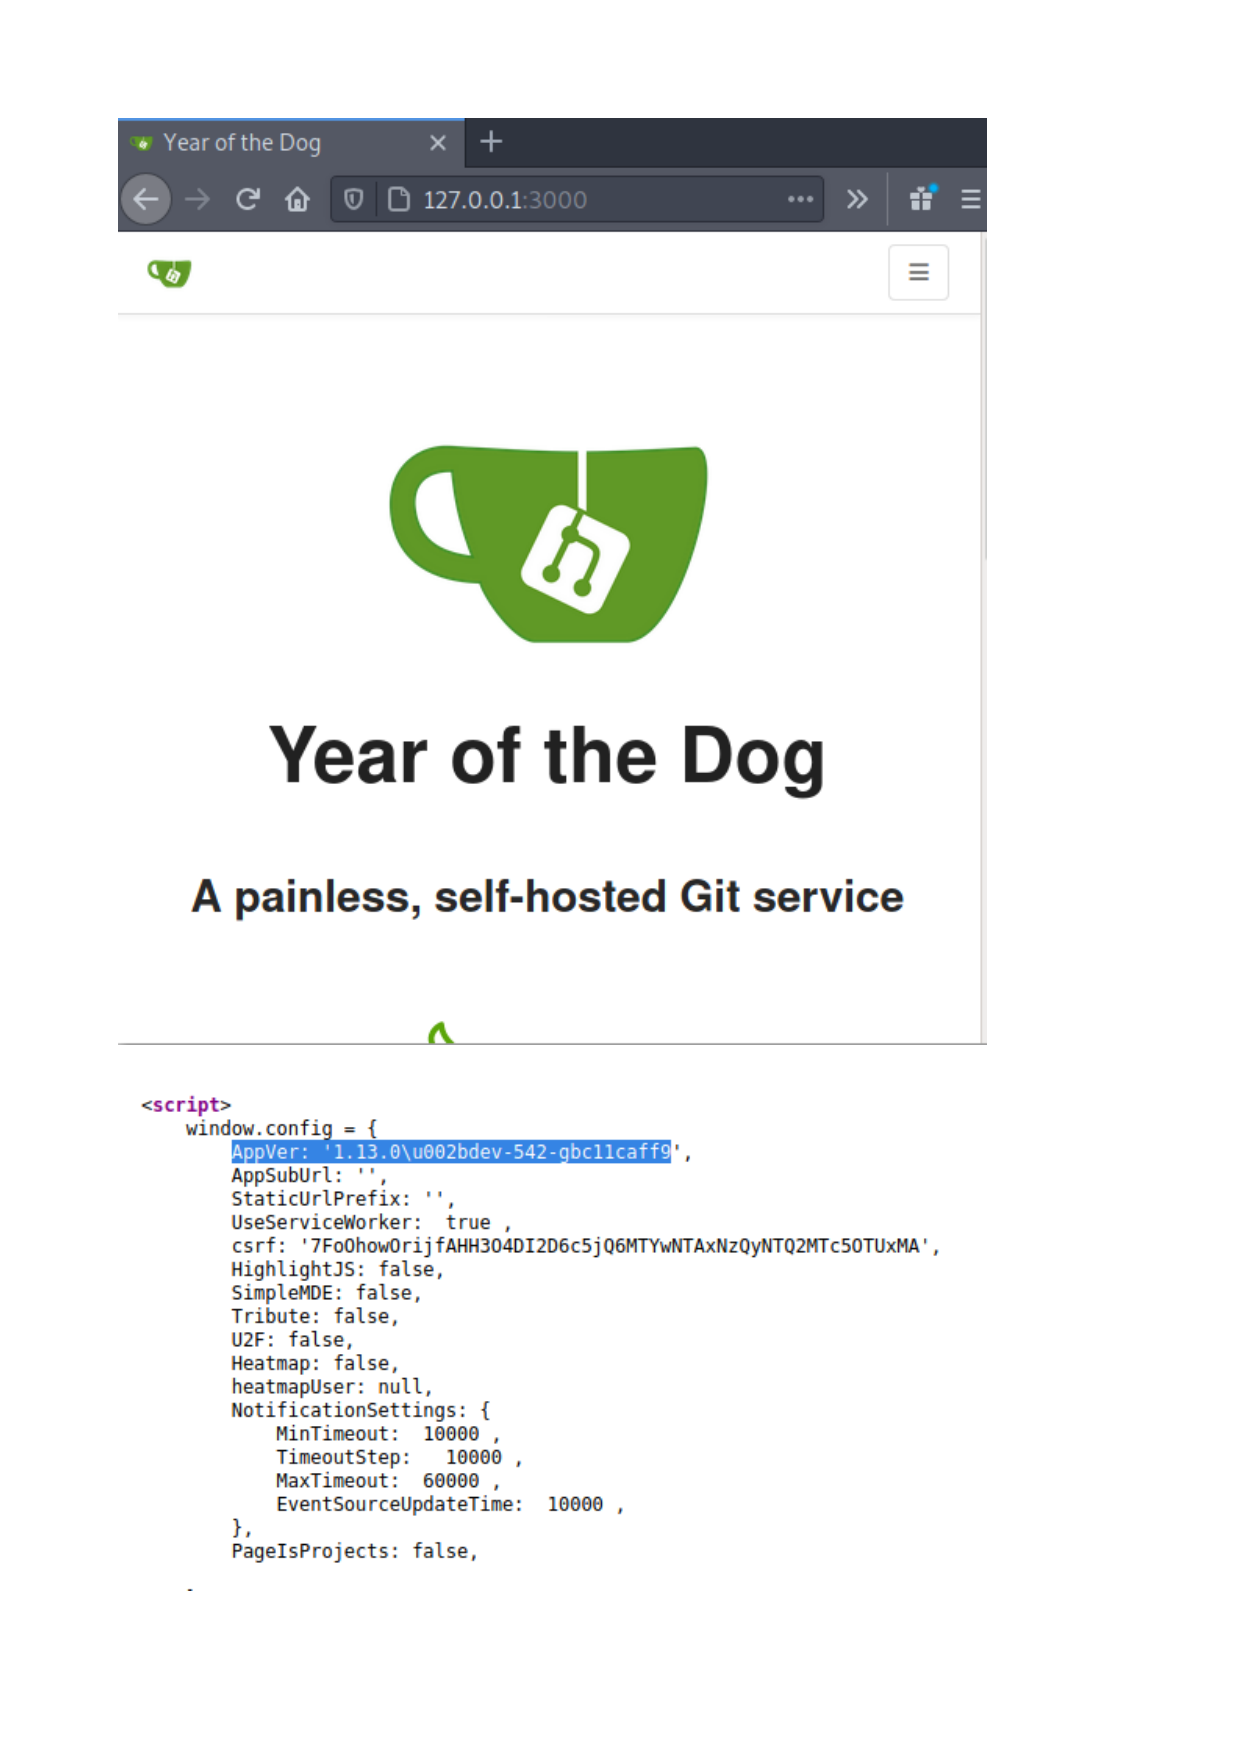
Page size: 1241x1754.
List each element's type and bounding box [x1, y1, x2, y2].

picture [118, 118, 987, 1045]
picture [118, 1054, 1048, 1591]
